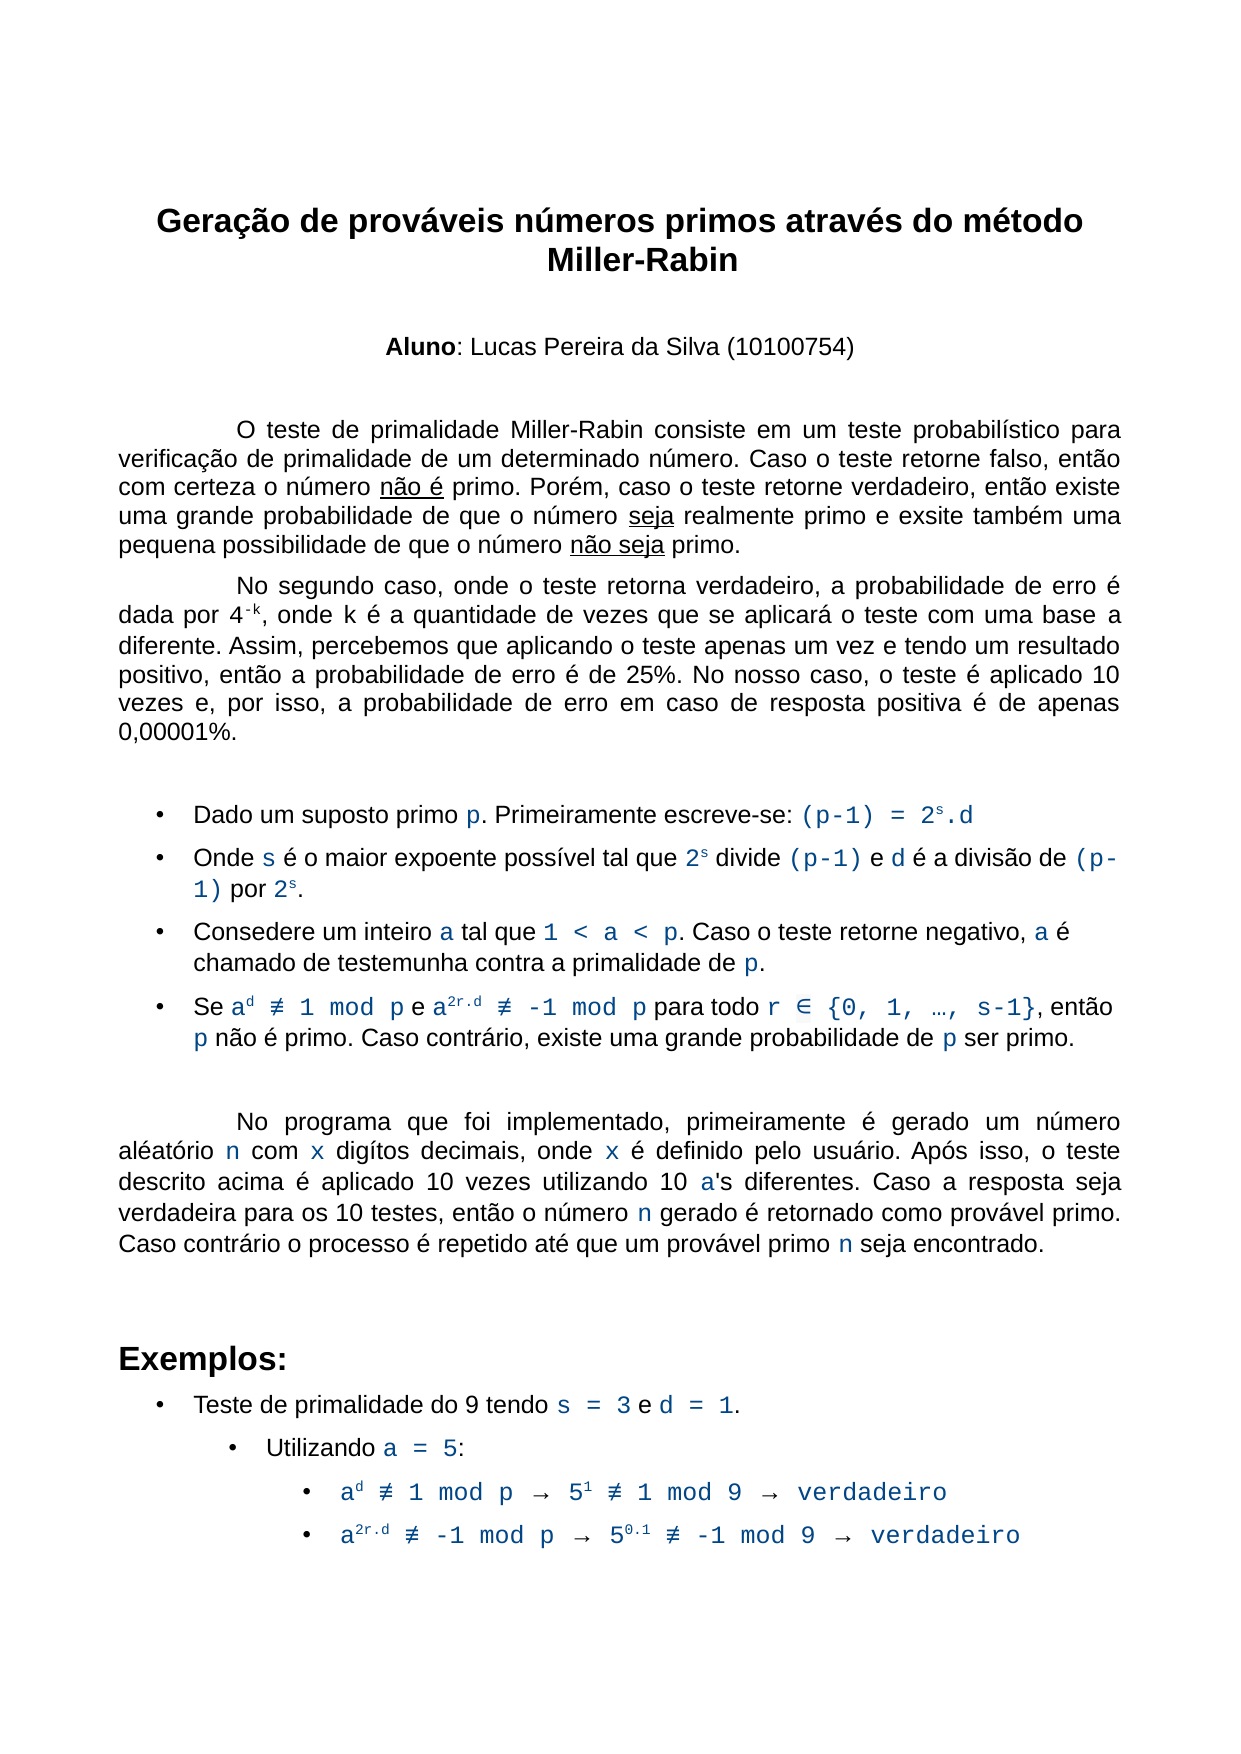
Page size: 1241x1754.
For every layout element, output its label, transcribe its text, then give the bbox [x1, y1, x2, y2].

list Onde s é o maior expoente possível tal que 2s divide (p-1) e d é a divisão de (p-1) por 2s. [156, 843, 1122, 905]
list Se ad ≢ 1 mod p e a2r.d ≢ -1 mod p para todo r ∈ {0, 1, …, s-1}, então p não é primo. Caso contrário, existe uma grande probabilidade de p ser primo. [156, 992, 1122, 1054]
text No programa que foi implementado, primeiramente é gerado um número aléatório n com x digítos decimais, onde x é definido pelo usuário. Após isso, o teste descrito acima é aplicado 10 vezes utilizando 10 a's diferentes. Caso a resposta seja verdadeira para os 10 testes, então o número n gerado é retornado como provável primo. Caso contrário o processo é repetido até que um provável primo n seja encontrado. [118, 1107, 1122, 1260]
text O teste de primalidade Miller-Rabin consiste em um teste probabilístico para verificação de primalidade de um determinado número. Caso o teste retorne falso, então com certeza o número não é primo. Porém, caso o teste retorne verdadeiro, então existe uma grande probabilidade de que o número seja realmente primo e exsite também uma pequena possibilidade de que o número não seja primo. [118, 415, 1122, 559]
list Utilizando a = 5: [228, 1433, 1122, 1464]
list a2r.d ≢ -1 mod p → 50.1 ≢ -1 mod 9 → verdadeiro [302, 1520, 1122, 1551]
text No segundo caso, onde o teste retorna verdadeiro, a probabilidade de erro é dada por 4-k, onde k é a quantidade de vezes que se aplicará o teste com uma base a diferente. Assim, percebemos que aplicando o teste apenas um vez e tendo um resultado positivo, então a probabilidade de erro é de 25%. No nosso caso, o teste é aplicado 10 vezes e, por isso, a probabilidade de erro em caso de resposta positiva é de apenas 0,00001%. [118, 571, 1122, 746]
list Teste de primalidade do 9 tendo s = 3 e d = 1. [156, 1390, 1122, 1421]
subtitle Geração de prováveis números primos através do método Miller-Rabin [118, 201, 1122, 279]
subtitle Exemplos: [118, 1339, 1122, 1377]
list Dado um suposto primo p. Primeiramente escreve-se: (p-1) = 2s.d [156, 799, 1122, 831]
text Aluno: Lucas Pereira da Silva (10100754) [118, 332, 1122, 361]
list Consedere um inteiro a tal que 1 < a < p. Caso o teste retorne negativo, a é chamado de testemunha contra a primalidade de p. [156, 917, 1122, 979]
list ad ≢ 1 mod p → 51 ≢ 1 mod 9 → verdadeiro [302, 1477, 1122, 1508]
